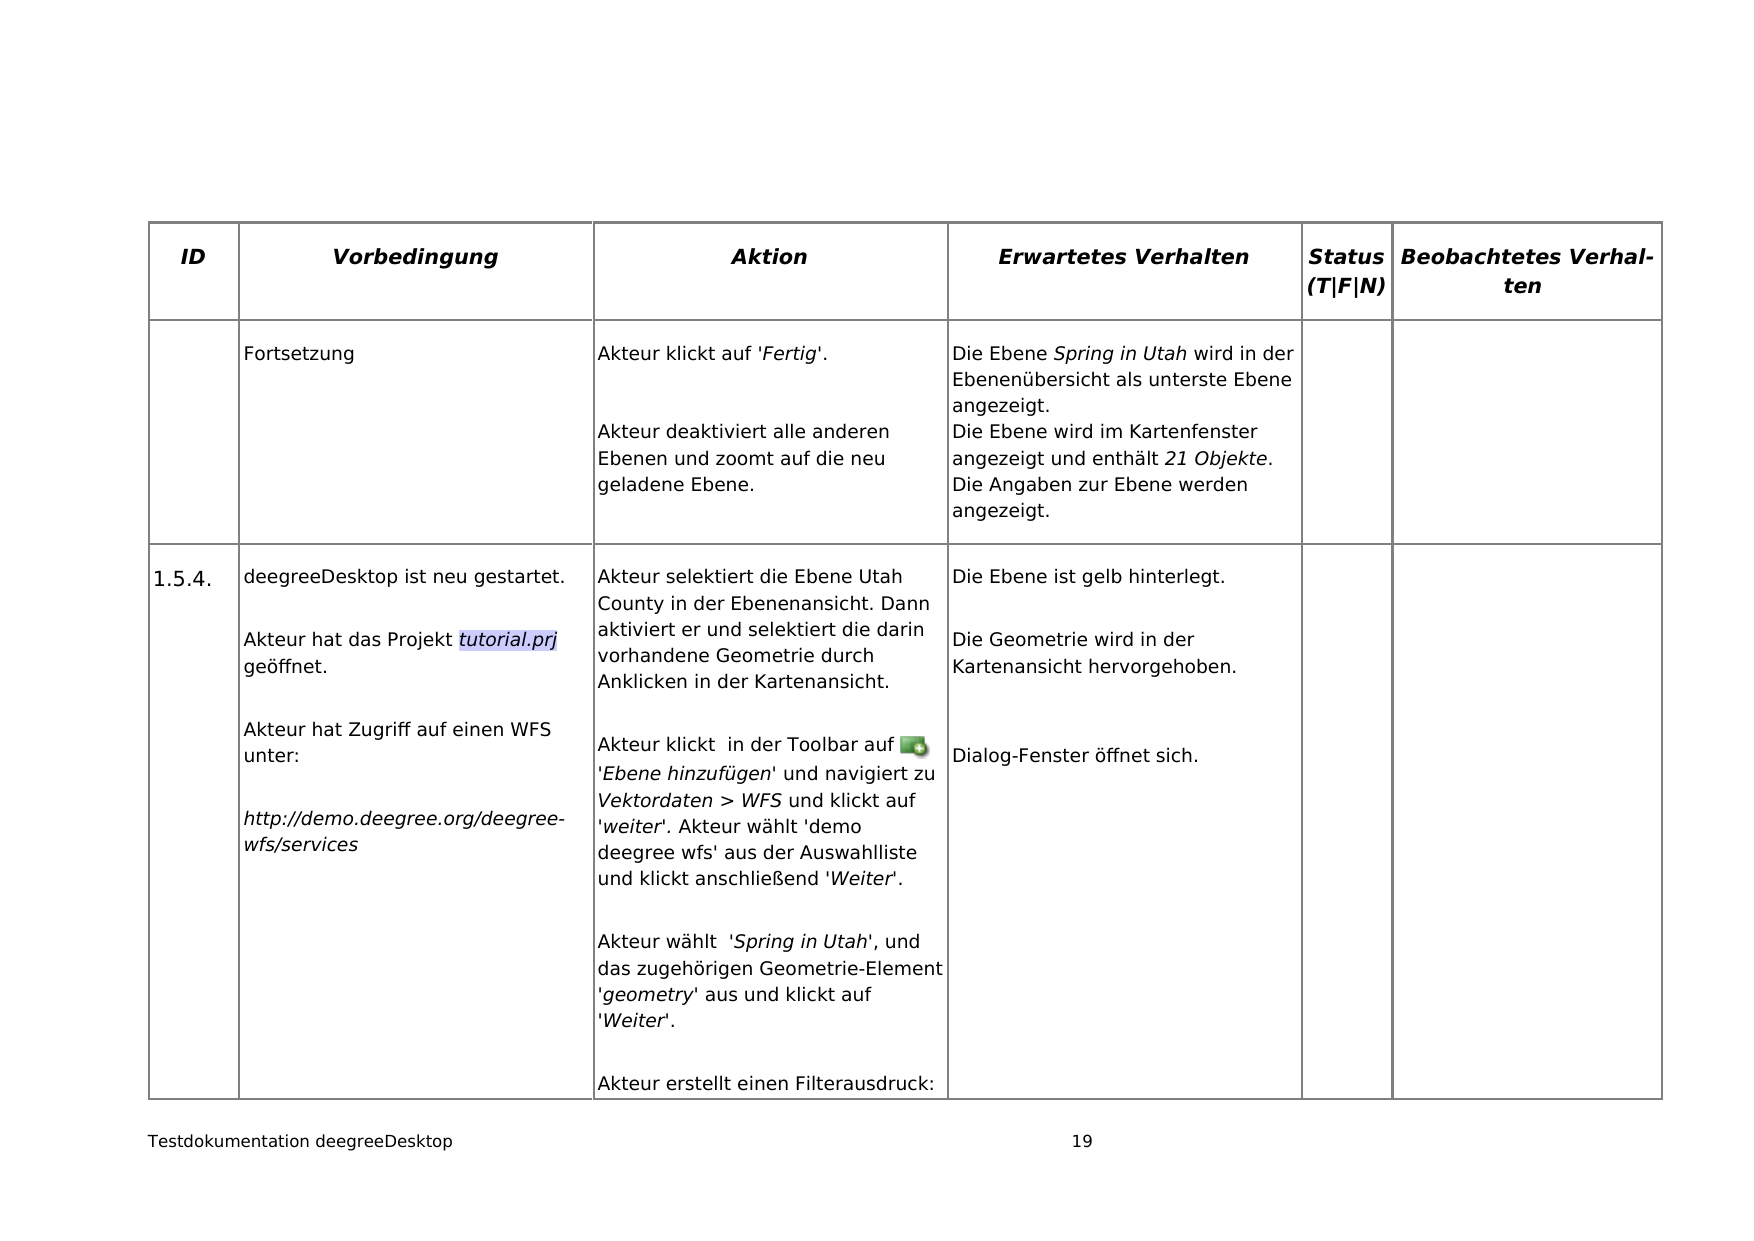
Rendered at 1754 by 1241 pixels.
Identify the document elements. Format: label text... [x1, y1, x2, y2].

table_cell [150, 321, 238, 543]
table_header Status (T|F|N) [1303, 224, 1391, 319]
table_header Vorbedingung [240, 224, 592, 319]
table_cell [1303, 545, 1391, 1098]
picture [900, 735, 930, 759]
table_cell Die Ebene ist gelb hinterlegt. Die Geometrie wird in der Kartenansicht hervorgehoben. Dialog-Fenster öffnet sich. [949, 545, 1301, 1098]
table_cell [1303, 321, 1391, 543]
table_cell Die Ebene Spring in Utah wird in der Ebenenübersicht als un­terste Ebene angezeigt. Die Ebene wird im Kartenfenster angezeigt und enthält 21 Objekte. Die Angaben zur Ebene werden angezeigt. [949, 321, 1301, 543]
table_cell Akteur selektiert die Ebene Utah County in der Ebenenansicht. Dann aktiviert er und selektiert die darin vorhandene Geometrie durch Anklicken in der Kartenansicht. Akteur klickt in der Toolbar auf 'Ebene hinzufügen' und navigiert zu Vektordaten > WFS und klickt auf 'weiter'. Akteur wählt 'demo deegree wfs' aus der Auswahlliste und klickt anschließend 'Weiter'. Akteur wählt 'Spring in Utah', und das zugehörigen Geo­metrie-Element 'geometry' aus und klickt auf 'Weiter'. Akteur erstellt einen Filterausdruck: [595, 545, 947, 1098]
table_header ID [150, 224, 238, 319]
table_header Aktion [595, 224, 947, 319]
table_cell Akteur klickt auf 'Fertig'. Akteur deaktiviert alle anderen Ebenen und zoomt auf die neu geladene Ebene. [595, 321, 947, 543]
table_header Beobachtetes Verhal­ten [1394, 224, 1661, 319]
table_cell [1394, 545, 1661, 1098]
table_header Erwartetes Verhalten [949, 224, 1301, 319]
table_cell [1394, 321, 1661, 543]
table_cell deegreeDesktop ist neu gestartet. Akteur hat das Projekt tutorial.prj geöffnet. Akteur hat Zugriff auf einen WFS unter: http://demo.deegree.org/deegree-wfs/services [240, 545, 592, 1098]
table_cell [150, 545, 238, 1098]
table_cell Fortsetzung [240, 321, 592, 543]
